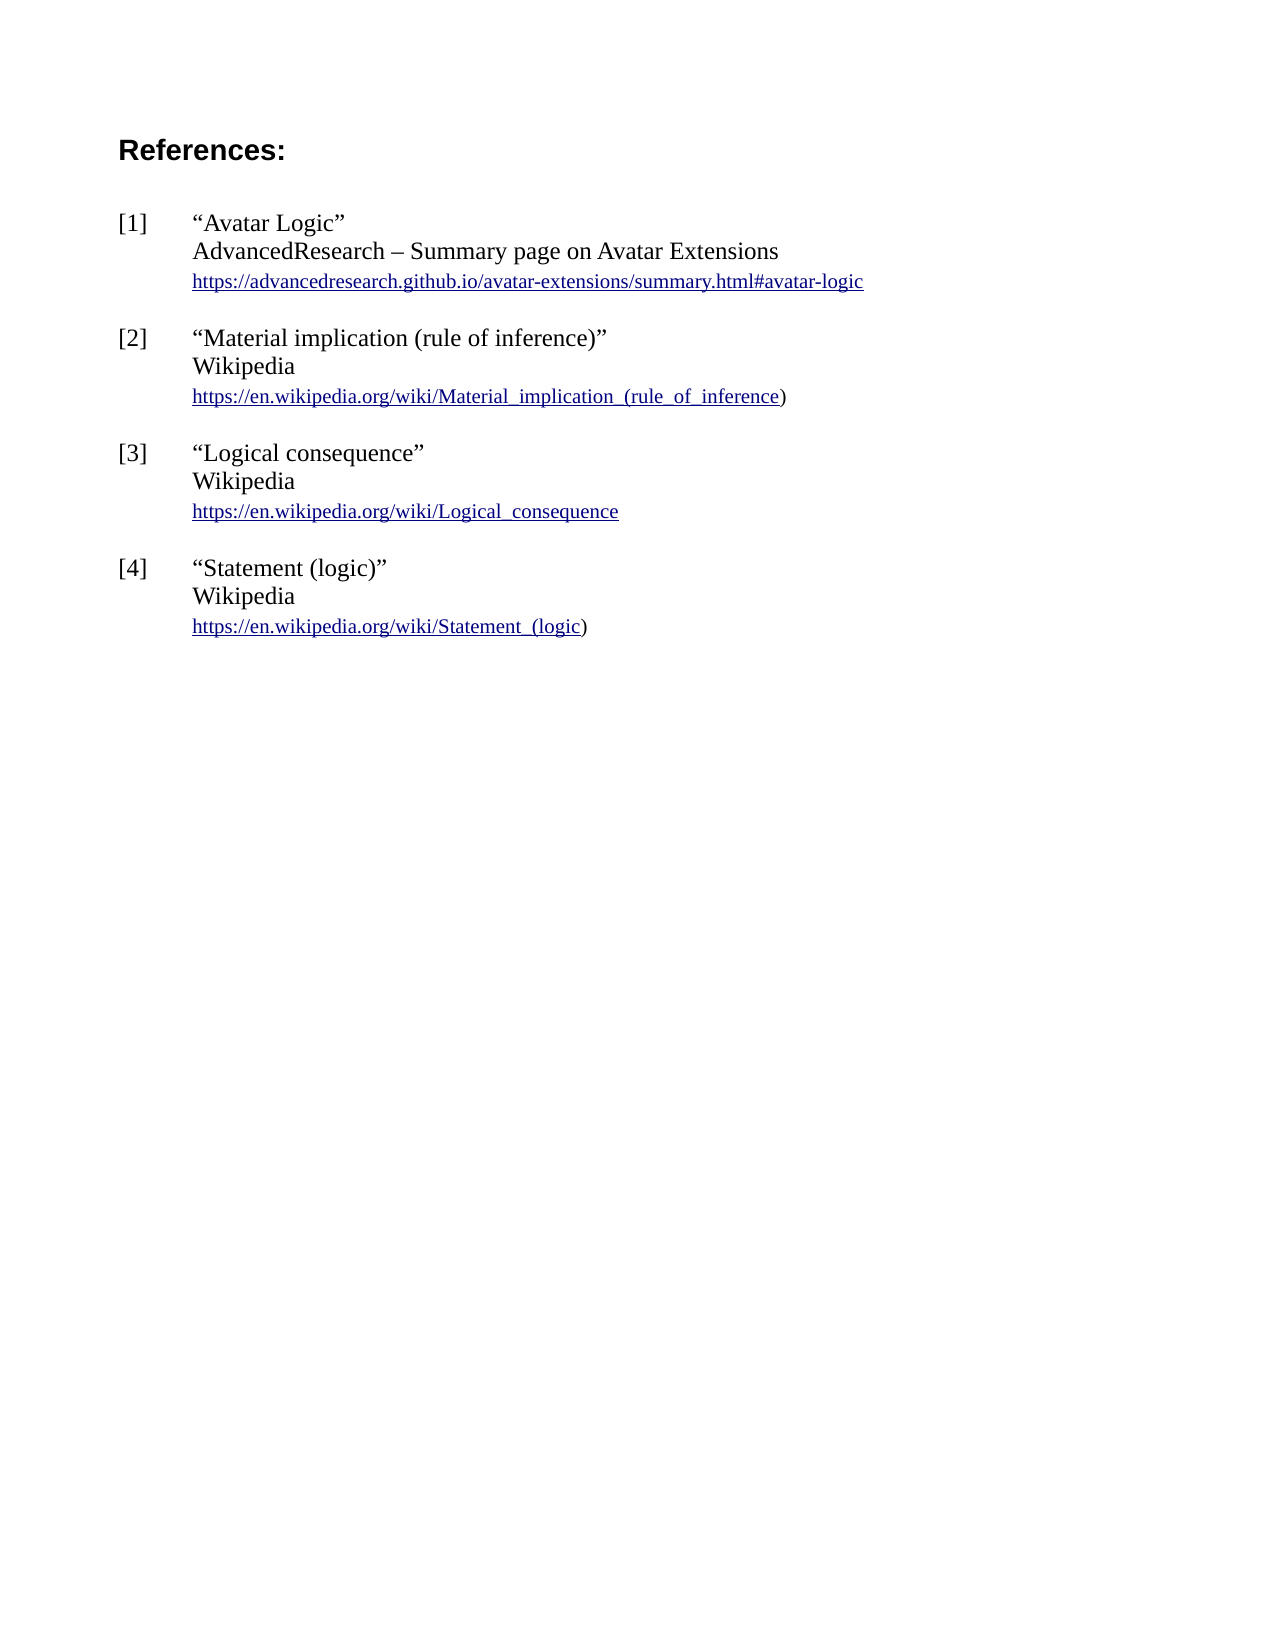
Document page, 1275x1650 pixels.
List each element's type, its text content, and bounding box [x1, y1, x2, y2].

text [4] “Statement (logic)” [118, 553, 1157, 581]
text [3] “Logical consequence” Wikipedia [118, 438, 1157, 495]
text https://en.wikipedia.org/wiki/Logical_consequence [118, 495, 1157, 524]
text Wikipedia [118, 351, 1157, 380]
text https://advancedresearch.github.io/avatar-extensions/summary.html#avatar-logic [118, 265, 1157, 294]
text https://en.wikipedia.org/wiki/Material_implication_(rule_of_inference) [118, 380, 1157, 409]
text [2] “Material implication (rule of inference)” [118, 323, 1157, 351]
subtitle References: [118, 133, 1157, 166]
text Wikipedia [118, 581, 1157, 610]
text https://en.wikipedia.org/wiki/Statement_(logic) [118, 610, 1157, 639]
text [1] “Avatar Logic” [118, 208, 1157, 236]
text AdvancedResearch – Summary page on Avatar Extensions [118, 236, 1157, 265]
